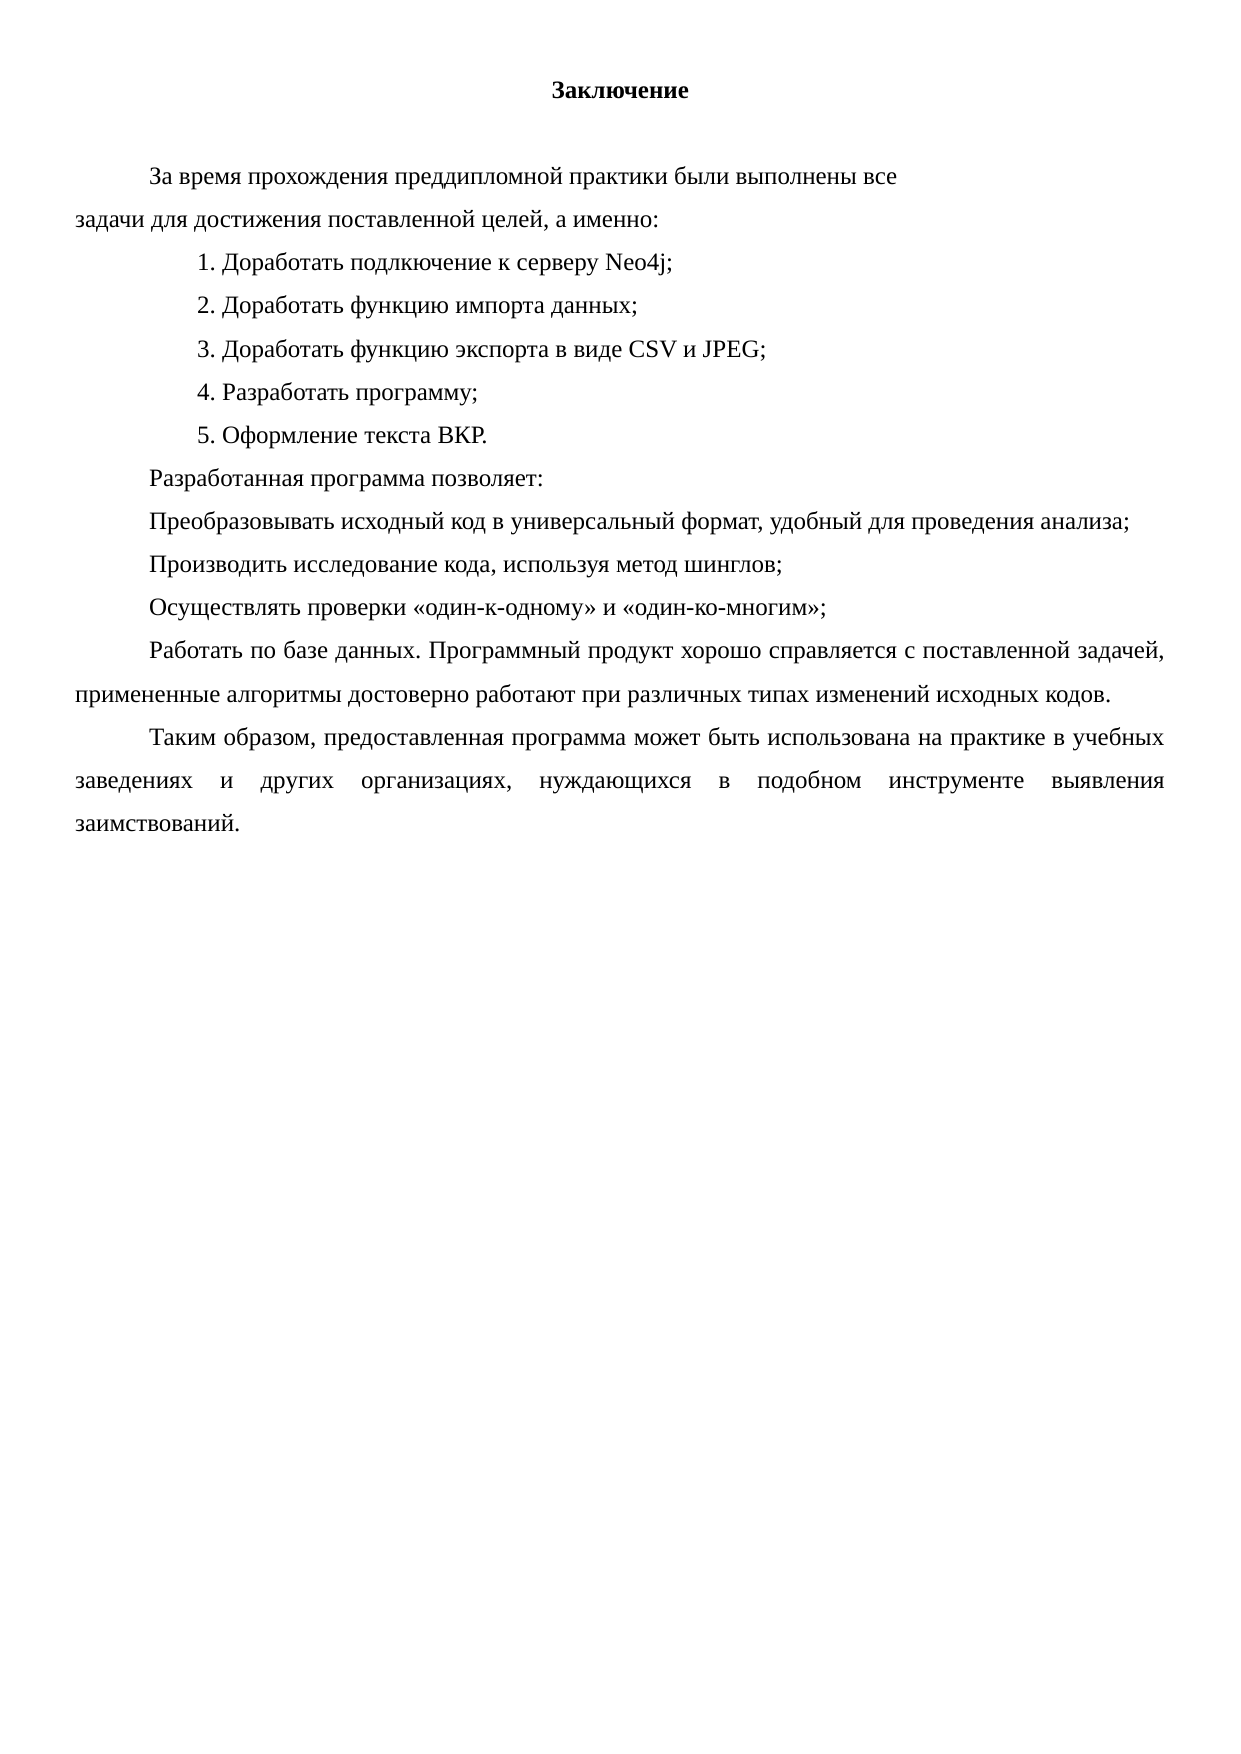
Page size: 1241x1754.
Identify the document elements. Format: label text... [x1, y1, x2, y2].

text Заключение [75, 75, 1165, 104]
text Производить исследование кода, используя метод шинглов; [75, 549, 1165, 578]
text Разработанная программа позволяет: [75, 463, 1165, 492]
text задачи для достижения поставленной целей, а именно: [75, 204, 1165, 233]
text За время прохождения преддипломной практики были выполнены все [75, 161, 1165, 190]
text Таким образом, предоставленная программа может быть использована на практике в учебных заведениях и других организациях, нуждающихся в подобном инструменте выявления заимствований. [75, 722, 1165, 837]
text 3. Доработать функцию экспорта в виде CSV и JPEG; [75, 334, 1165, 362]
text 4. Разработать программу; [75, 377, 1165, 406]
text 2. Доработать функцию импорта данных; [75, 291, 1165, 319]
text Преобразовывать исходный код в универсальный формат, удобный для проведения анализа; [75, 506, 1165, 535]
text 5. Оформление текста ВКР. [75, 420, 1165, 449]
text Осуществлять проверки «один-к-одному» и «один-ко-многим»; [75, 592, 1165, 621]
text 1. Доработать подлкючение к серверу Neo4j; [75, 247, 1165, 276]
text Работать по базе данных. Программный продукт хорошо справляется с поставленной задачей, примененные алгоритмы достоверно работают при различных типах изменений исходных кодов. [75, 636, 1165, 707]
